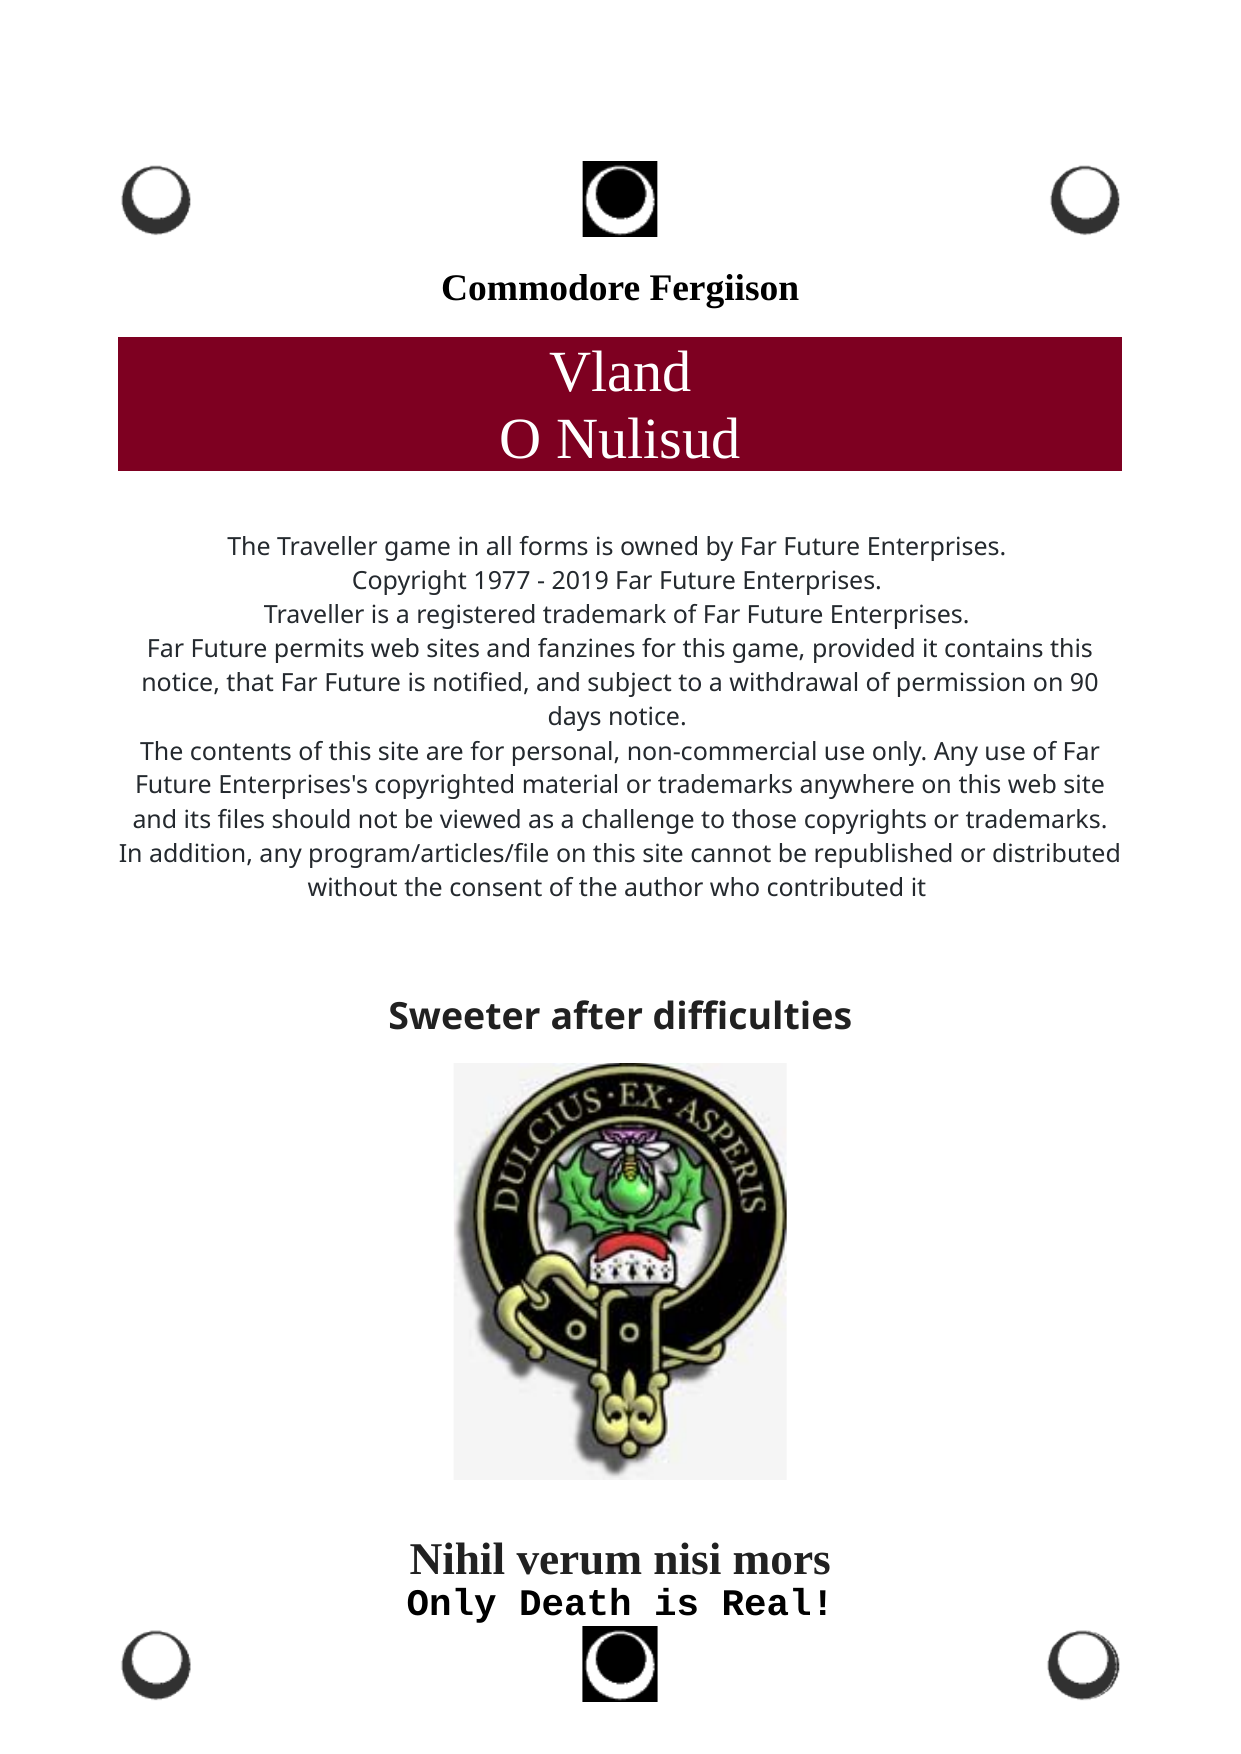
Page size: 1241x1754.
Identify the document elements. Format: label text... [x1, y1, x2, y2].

text O Nulisud [118, 404, 1122, 471]
picture [1044, 1626, 1123, 1702]
picture [453, 1063, 787, 1480]
picture [118, 1626, 194, 1702]
text Copyright 1977 - 2019 Far Future Enterprises. [118, 563, 1122, 597]
text Vland [118, 337, 1122, 404]
text Commodore Fergiison [118, 265, 1122, 308]
picture [582, 1626, 658, 1702]
text Far Future permits web sites and fanzines for this game, provided it contains this notice, that Far Future is notified, and subject to a withdrawal of permission on 90 days notice. [118, 631, 1122, 733]
text Only Death is Real! [118, 1584, 1122, 1627]
text Traveller is a registered trademark of Far Future Enterprises. [118, 597, 1122, 631]
picture [582, 161, 658, 237]
text The Traveller game in all forms is owned by Far Future Enterprises. [118, 529, 1122, 563]
picture [1047, 161, 1123, 237]
text Nihil verum nisi mors [118, 1532, 1122, 1584]
picture [118, 161, 194, 237]
text Sweeter after difficulties [118, 990, 1122, 1041]
text The contents of this site are for personal, non-commercial use only. Any use of Far Future Enterprises's copyrighted material or trademarks anywhere on this web site and its files should not be viewed as a challenge to those copyrights or trademarks. In addition, any program/articles/file on this site cannot be republished or distributed without the consent of the author who contributed it [118, 733, 1122, 903]
